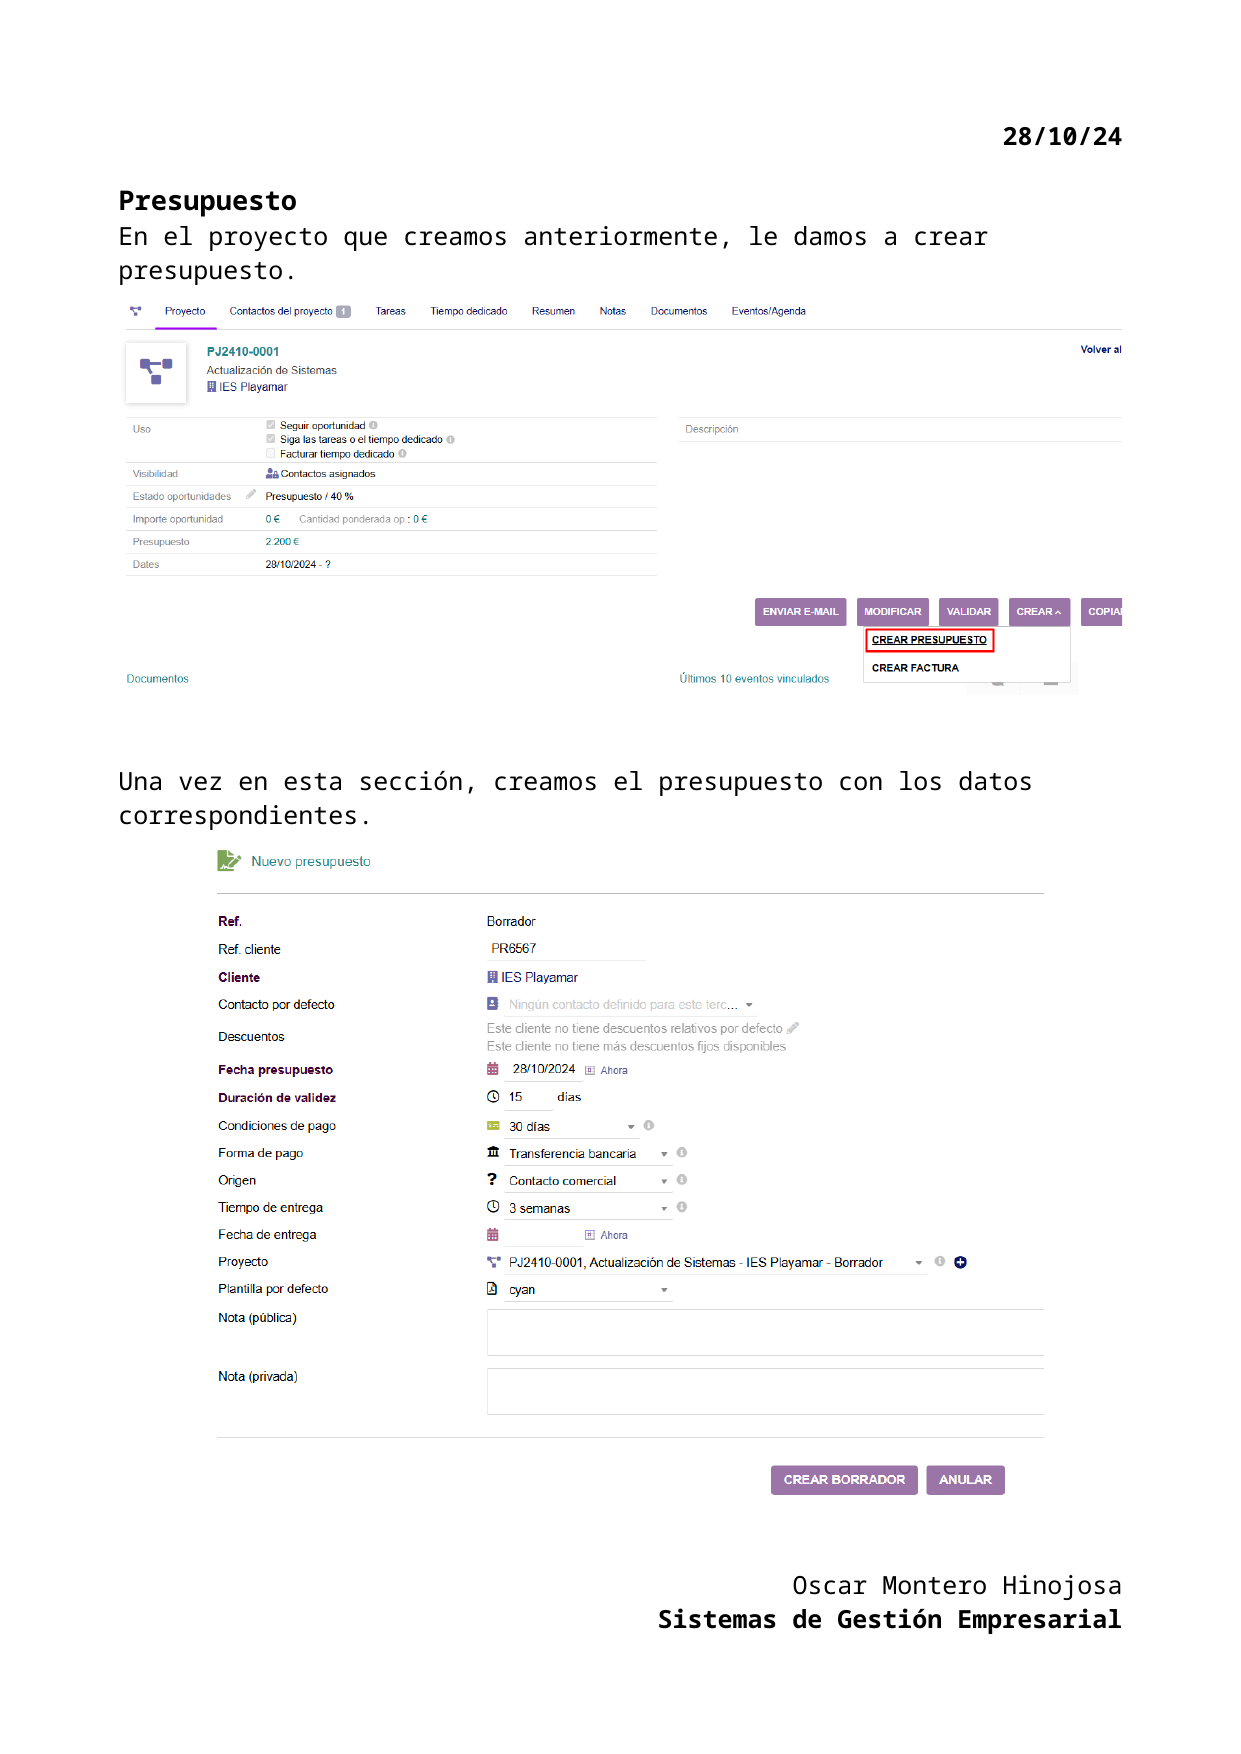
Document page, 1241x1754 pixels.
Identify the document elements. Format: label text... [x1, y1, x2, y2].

text En el proyecto que creamos anteriormente, le damos a crear presupuesto. [118, 218, 1122, 286]
picture [118, 286, 1123, 696]
picture [196, 831, 1045, 1499]
text Presupuesto [118, 182, 1122, 218]
text Una vez en esta sección, creamos el presupuesto con los datos correspondientes. [118, 763, 1122, 832]
